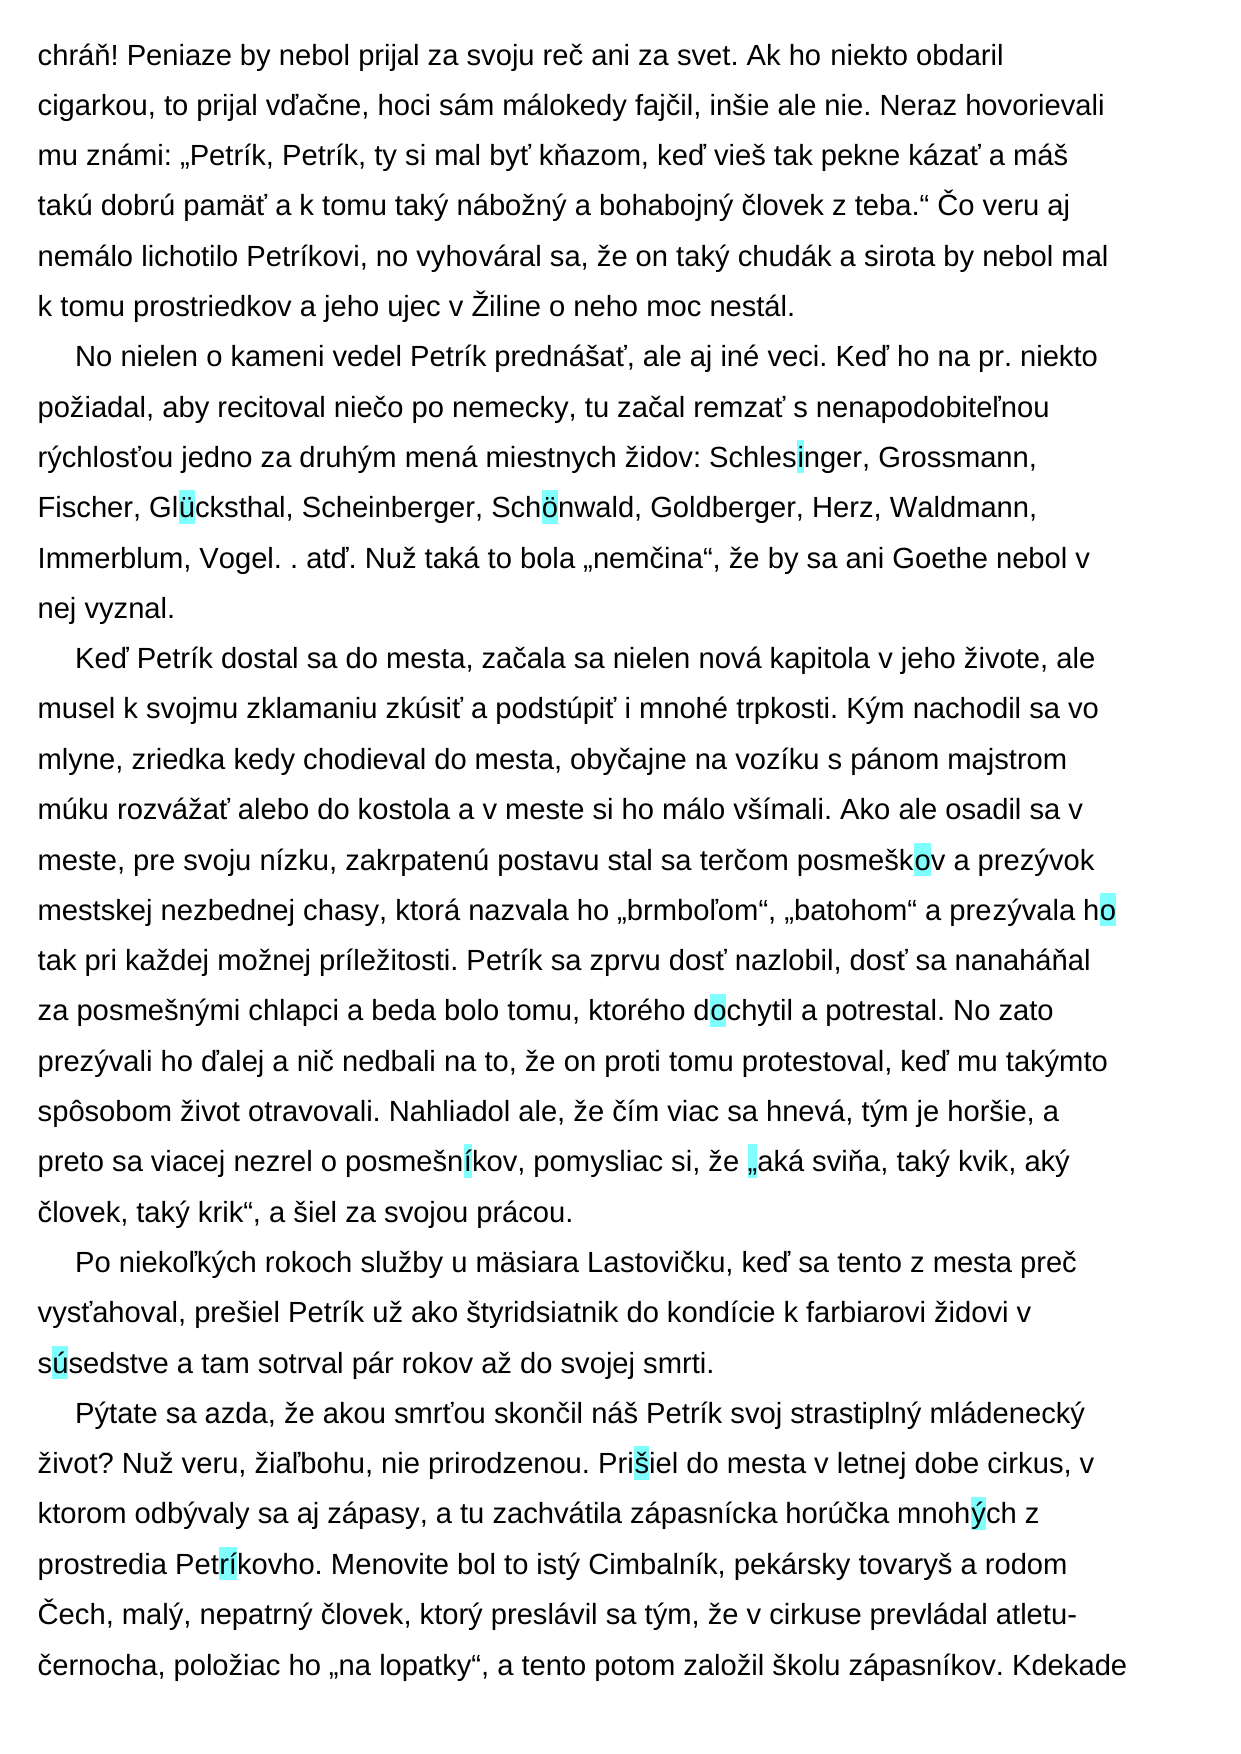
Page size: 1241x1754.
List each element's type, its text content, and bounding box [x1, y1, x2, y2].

text chráň! Peniaze by nebol prijal za svoju reč ani za svet. Ak ho niekto obdaril cigarkou, to prijal vďačne, hoci sám málokedy fajčil, inšie ale nie. Neraz hovorievali mu známi: „Petrík, Petrík, ty si mal byť kňazom, keď vieš tak pekne kázať a máš takú dobrú pamäť a k tomu taký nábožný a bohabojný človek z teba.“ Čo veru aj nemálo lichotilo Petríkovi, no vyho­váral sa, že on taký chudák a sirota by nebol mal k tomu prostriedkov a jeho ujec v Žiline o neho moc nestál. [37, 37, 1130, 323]
text Pýtate sa azda, že akou smrťou skončil náš Petrík svoj strastiplný mládenecký život? Nuž veru, žiaľbohu, nie prirodzenou. Prišiel do mesta v letnej dobe cirkus, v ktorom odbývaly sa aj zápasy, a tu zachvátila zápasnícka horúčka mnohých z prostredia Petríkovho. Menovite bol to istý Cimbalník, pekársky tovaryš a rodom Čech, malý, nepatrný človek, ktorý preslávil sa tým, že v cirkuse prevládal atletu-černocha, položiac ho „na lopatky“, a tento potom založil školu zápasníkov. Kdekade [37, 1396, 1130, 1681]
text No nielen o kameni vedel Petrík prednášať, ale aj iné veci. Keď ho na pr. niekto požiadal, aby recitoval niečo po nemecky, tu začal remzať s nenapodobiteľnou rýchlosťou jedno za druhým mená miestnych židov: Schlesinger, Grossmann, Fischer, Glücksthal, Scheinberger, Schönwald, Goldberger, Herz, Waldmann, Immerblum, Vogel. . atď. Nuž taká to bola „nemčina“, že by sa ani Goethe nebol v nej vyznal. [37, 339, 1130, 624]
text Po niekoľkých rokoch služby u mäsiara La­stovičku, keď sa tento z mesta preč vysťahoval, prešiel Petrík už ako štyridsiatnik do kondície k farbiarovi židovi v súsedstve a tam sotrval pár rokov až do svojej smrti. [37, 1245, 1130, 1379]
text Keď Petrík dostal sa do mesta, začala sa nielen nová kapitola v jeho živote, ale musel k svojmu zklamaniu zkúsiť a podstúpiť i mnohé trpkosti. Kým nachodil sa vo mlyne, zriedka kedy chodieval do mesta, obyčajne na vozíku s pánom majstrom múku rozvážať alebo do kostola a v meste si ho málo všímali. Ako ale osadil sa v meste, pre svoju nízku, zakrpatenú postavu stal sa terčom posmeškov a prezývok mestskej nezbednej chasy, ktorá nazvala ho „brmboľom“, „batohom“ a pre­zývala ho tak pri každej možnej príležitosti. Petrík sa zprvu dosť nazlobil, dosť sa nanaháňal za po­smešnými chlapci a beda bolo tomu, ktorého dochytil a potrestal. No zato prezývali ho ďalej a nič nedbali na to, že on proti tomu protestoval, keď mu takýmto spôsobom život otravovali. Nahliadol ale, že čím viac sa hnevá, tým je horšie, a preto sa viacej nezrel o posmešníkov, pomysliac si, že „aká sviňa, taký kvik, aký človek, taký krik“, a šiel za svojou prácou. [37, 641, 1130, 1228]
